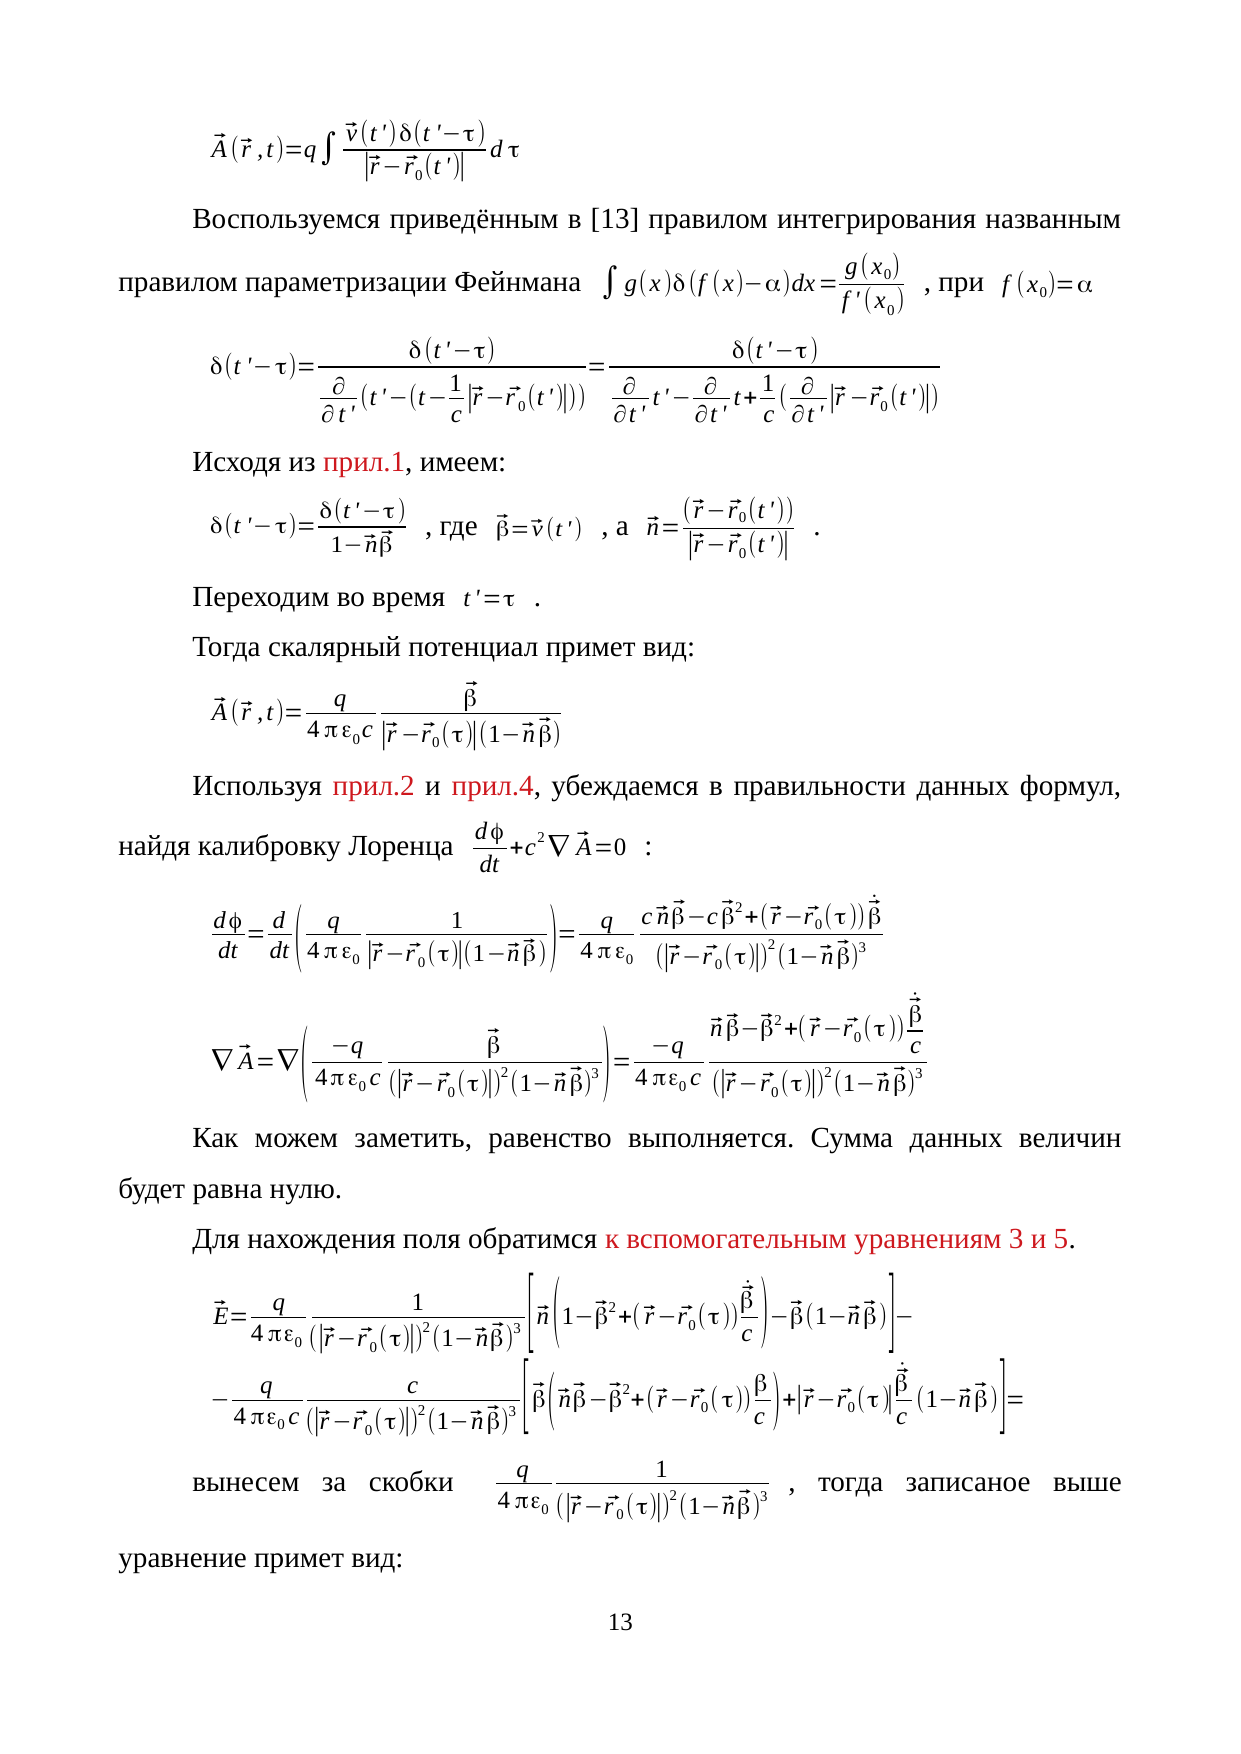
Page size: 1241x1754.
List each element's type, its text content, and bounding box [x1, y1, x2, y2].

text Используя прил.2 и прил.4, убеждаемся в правильности данных формул, найдя калибровку Лоренца: [118, 768, 1122, 878]
text Для нахождения поля обратимся к вспомогательным уравнениям 3 и 5. [118, 1221, 1122, 1254]
text вынесем за скобки , тогда записаное выше уравнение примет вид: [118, 1455, 1122, 1573]
text Исходя из прил.1, имеем: [118, 444, 1122, 478]
text Тогда скалярный потенциал примет вид: [118, 629, 1122, 663]
text Воспользуемся приведённым в [13] правилом интегрирования названным правилом параметризации Фейнмана, при [118, 201, 1122, 318]
text Как можем заметить, равенство выполняется. Сумма данных величин будет равна нулю. [118, 1120, 1122, 1204]
text , где, а. [118, 495, 1122, 562]
text Переходим во время. [118, 579, 1122, 613]
